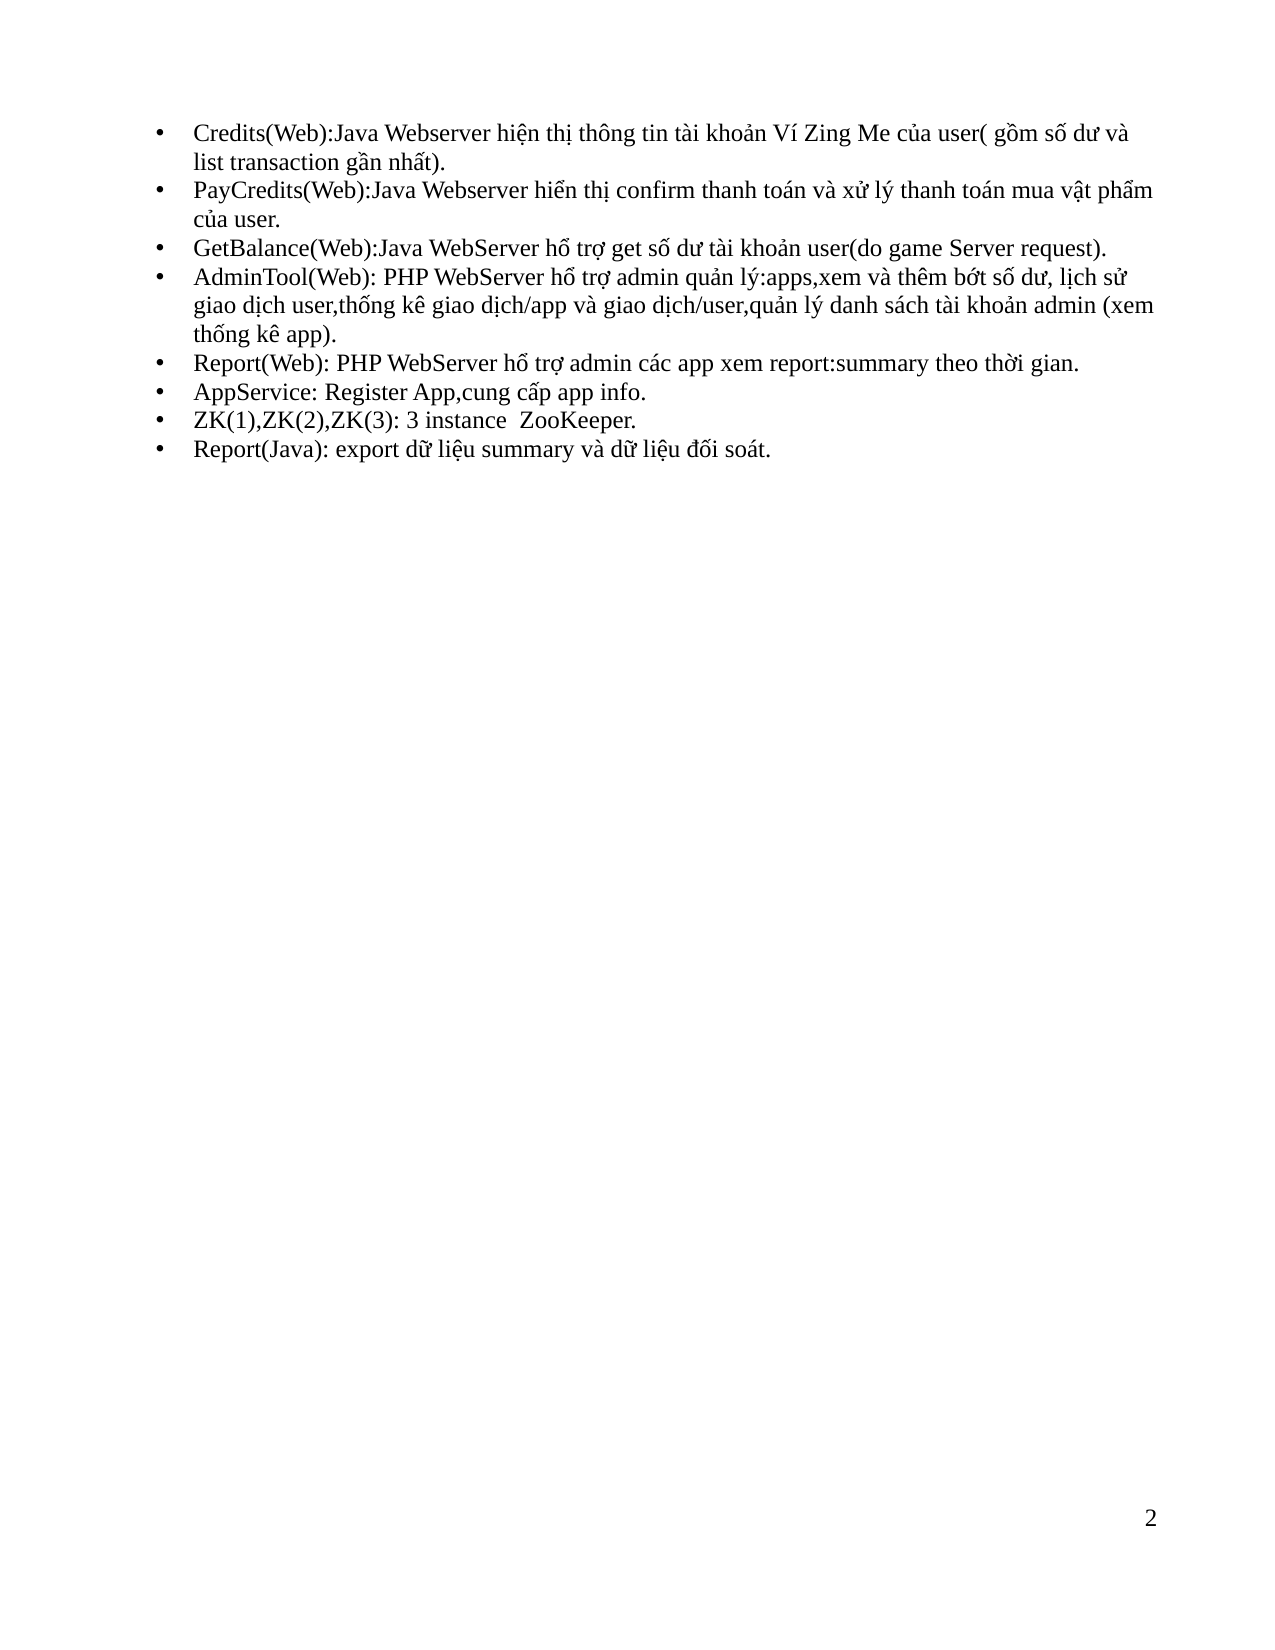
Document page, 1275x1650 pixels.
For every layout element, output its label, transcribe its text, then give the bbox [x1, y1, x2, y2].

list Report(Web): PHP WebServer hổ trợ admin các app xem report:summary theo thời gian. [156, 348, 1157, 377]
list Credits(Web):Java Webserver hiện thị thông tin tài khoản Ví Zing Me của user( gồm số dư và list transaction gần nhất). [156, 118, 1157, 176]
list AdminTool(Web): PHP WebServer hổ trợ admin quản lý:apps,xem và thêm bớt số dư, lịch sử giao dịch user,thống kê giao dịch/app và giao dịch/user,quản lý danh sách tài khoản admin (xem thống kê app). [156, 262, 1157, 348]
list AppService: Register App,cung cấp app info. [156, 377, 1157, 406]
list PayCredits(Web):Java Webserver hiển thị confirm thanh toán và xử lý thanh toán mua vật phẩm của user. [156, 176, 1157, 233]
list GetBalance(Web):Java WebServer hổ trợ get số dư tài khoản user(do game Server request). [156, 233, 1157, 262]
list ZK(1),ZK(2),ZK(3): 3 instance ZooKeeper. [156, 406, 1157, 434]
list Report(Java): export dữ liệu summary và dữ liệu đối soát. [156, 434, 1157, 463]
